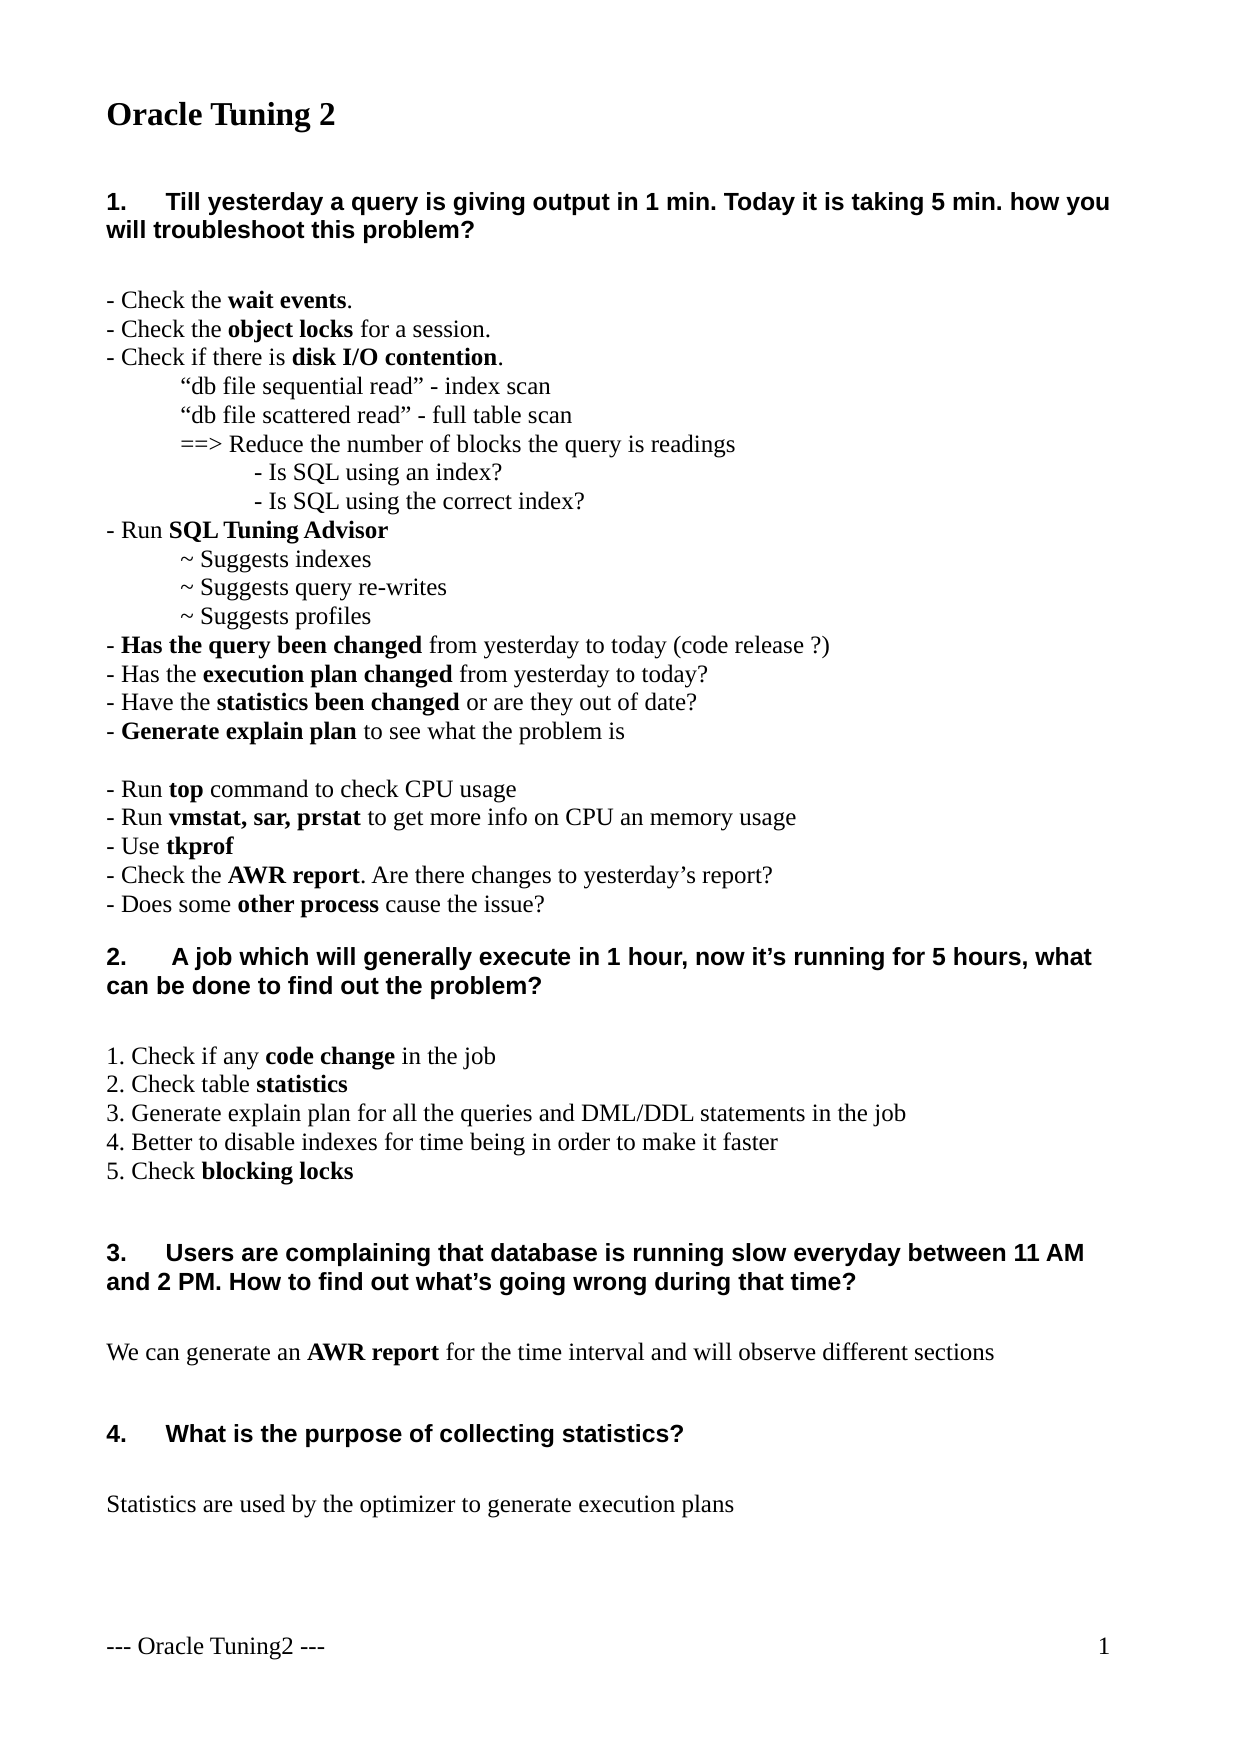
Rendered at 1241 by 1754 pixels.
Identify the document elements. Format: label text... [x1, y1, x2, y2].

text 1. Check if any code change in the job [106, 1041, 1134, 1069]
text We can generate an AWR report for the time interval and will observe different sections [106, 1337, 1134, 1365]
text 4. Better to disable indexes for time being in order to make it faster [106, 1127, 1134, 1156]
subtitle A job which will generally execute in 1 hour, now it’s running for 5 hours, what can be done to find out the problem? [106, 942, 1134, 999]
subtitle Till yesterday a query is giving output in 1 min. Today it is taking 5 min. how you will troubleshoot this problem? [106, 187, 1134, 244]
text Oracle Tuning 2 [106, 94, 1134, 133]
text 2. Check table statistics [106, 1069, 1134, 1098]
text ~ Suggests profiles [106, 601, 1134, 630]
text - Has the execution plan changed from yesterday to today? [106, 659, 1134, 687]
text - Has the query been changed from yesterday to today (code release ?) [106, 630, 1134, 659]
text - Does some other process cause the issue? [106, 889, 1134, 917]
text - Generate explain plan to see what the problem is [106, 716, 1134, 745]
text - Check the object locks for a session. [106, 314, 1134, 342]
text ~ Suggests indexes [106, 544, 1134, 572]
subtitle Users are complaining that database is running slow everyday between 11 AM and 2 PM. How to find out what’s going wrong during that time? [106, 1238, 1134, 1295]
text 5. Check blocking locks [106, 1156, 1134, 1184]
text ==> Reduce the number of blocks the query is readings [106, 429, 1134, 457]
text - Use tkprof [106, 831, 1134, 860]
text - Is SQL using the correct index? [106, 486, 1134, 515]
text - Run SQL Tuning Advisor [106, 515, 1134, 544]
text - Run vmstat, sar, prstat to get more info on CPU an memory usage [106, 802, 1134, 831]
text - Run top command to check CPU usage [106, 774, 1134, 802]
text - Is SQL using an index? [106, 457, 1134, 486]
text 3. Generate explain plan for all the queries and DML/DDL statements in the job [106, 1098, 1134, 1127]
text - Have the statistics been changed or are they out of date? [106, 687, 1134, 716]
text “db file scattered read” - full table scan [106, 400, 1134, 429]
text - Check the wait events. [106, 285, 1134, 314]
text Statistics are used by the optimizer to generate execution plans [106, 1489, 1134, 1518]
text “db file sequential read” - index scan [106, 371, 1134, 400]
text ~ Suggests query re-writes [106, 572, 1134, 601]
subtitle What is the purpose of collecting statistics? [106, 1419, 1134, 1448]
text - Check the AWR report. Are there changes to yesterday’s report? [106, 860, 1134, 889]
text - Check if there is disk I/O contention. [106, 342, 1134, 371]
